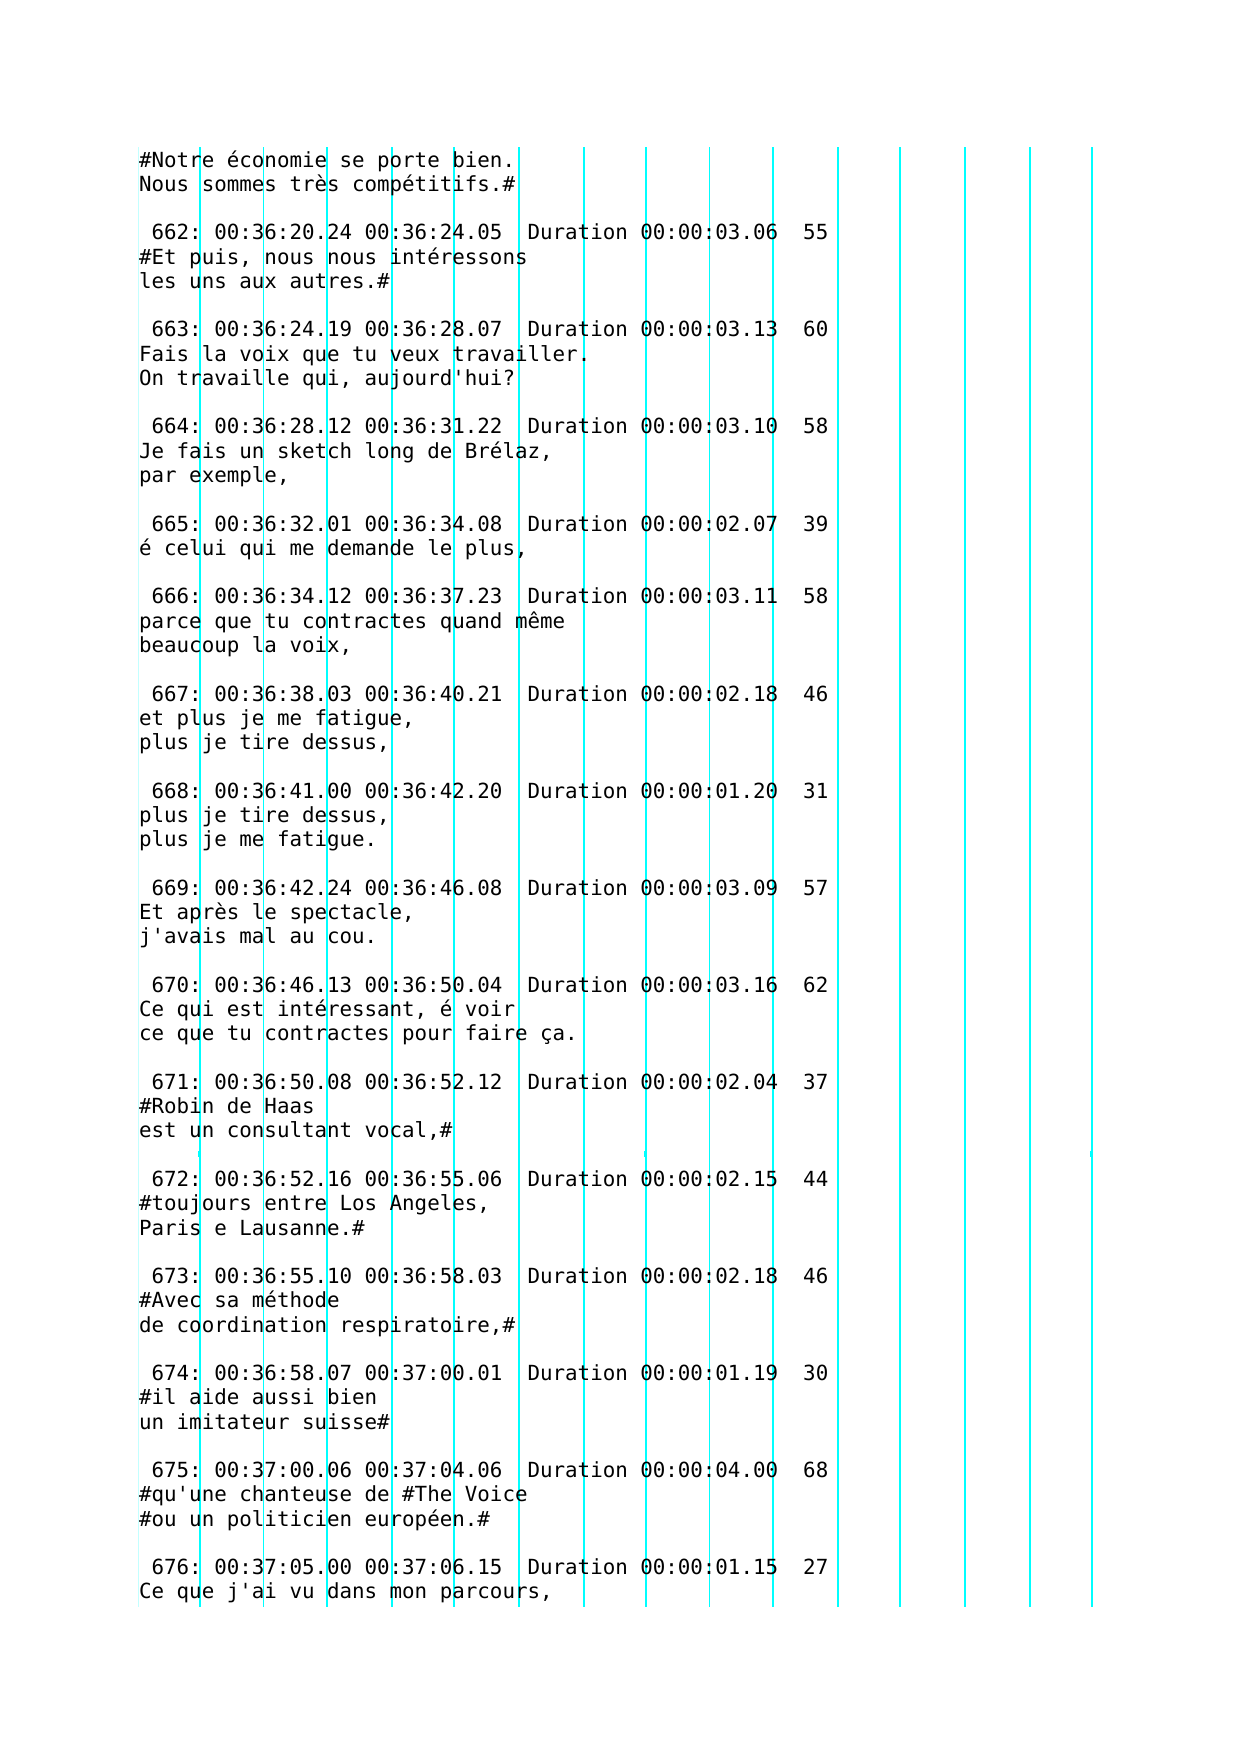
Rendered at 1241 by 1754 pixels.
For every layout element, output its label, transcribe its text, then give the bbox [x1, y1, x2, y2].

text 672: 00:36:52.16 00:36:55.06 Duration 00:00:02.15 44 [139, 1167, 1101, 1191]
text un imitateur suisse# [139, 1410, 1101, 1434]
text 674: 00:36:58.07 00:37:00.01 Duration 00:00:01.19 30 [139, 1361, 1101, 1385]
text par exemple, [139, 463, 1101, 487]
text Fais la voix que tu veux travailler. [139, 342, 1101, 366]
text Je fais un sketch long de Brélaz, [139, 439, 1101, 463]
text 666: 00:36:34.12 00:36:37.23 Duration 00:00:03.11 58 [139, 584, 1101, 609]
text est un consultant vocal,# [139, 1118, 1101, 1143]
text et plus je me fatigue, [139, 706, 1101, 730]
text Et après le spectacle, [139, 900, 1101, 924]
text les uns aux autres.# [139, 269, 1101, 293]
text ce que tu contractes pour faire ça. [139, 1021, 1101, 1046]
text j'avais mal au cou. [139, 924, 1101, 948]
text de coordination respiratoire,# [139, 1313, 1101, 1337]
text 670: 00:36:46.13 00:36:50.04 Duration 00:00:03.16 62 [139, 973, 1101, 997]
text plus je tire dessus, [139, 730, 1101, 754]
text #Avec sa méthode [139, 1288, 1101, 1313]
text Ce qui est intéressant, é voir [139, 997, 1101, 1021]
text Paris e Lausanne.# [139, 1216, 1101, 1240]
text plus je me fatigue. [139, 827, 1101, 851]
text 662: 00:36:20.24 00:36:24.05 Duration 00:00:03.06 55 [139, 220, 1101, 245]
text #ou un politicien européen.# [139, 1507, 1101, 1531]
text 665: 00:36:32.01 00:36:34.08 Duration 00:00:02.07 39 [139, 512, 1101, 536]
text parce que tu contractes quand même [139, 609, 1101, 633]
text 663: 00:36:24.19 00:36:28.07 Duration 00:00:03.13 60 [139, 317, 1101, 342]
text #il aide aussi bien [139, 1385, 1101, 1410]
text beaucoup la voix, [139, 633, 1101, 657]
picture [138, 147, 1102, 1607]
text plus je tire dessus, [139, 803, 1101, 827]
text 673: 00:36:55.10 00:36:58.03 Duration 00:00:02.18 46 [139, 1264, 1101, 1288]
text Ce que j'ai vu dans mon parcours, [139, 1579, 1101, 1604]
text #qu'une chanteuse de #The Voice [139, 1482, 1101, 1507]
text 671: 00:36:50.08 00:36:52.12 Duration 00:00:02.04 37 [139, 1070, 1101, 1094]
text Nous sommes très compétitifs.# [139, 172, 1101, 196]
text 668: 00:36:41.00 00:36:42.20 Duration 00:00:01.20 31 [139, 779, 1101, 803]
text 664: 00:36:28.12 00:36:31.22 Duration 00:00:03.10 58 [139, 414, 1101, 439]
text 676: 00:37:05.00 00:37:06.15 Duration 00:00:01.15 27 [139, 1555, 1101, 1579]
text 675: 00:37:00.06 00:37:04.06 Duration 00:00:04.00 68 [139, 1458, 1101, 1482]
text On travaille qui, aujourd'hui? [139, 366, 1101, 390]
text #Et puis, nous nous intéressons [139, 245, 1101, 269]
text #Robin de Haas [139, 1094, 1101, 1118]
text #toujours entre Los Angeles, [139, 1191, 1101, 1216]
text #Notre économie se porte bien. [139, 148, 1101, 172]
text 669: 00:36:42.24 00:36:46.08 Duration 00:00:03.09 57 [139, 876, 1101, 900]
text é celui qui me demande le plus, [139, 536, 1101, 560]
text 667: 00:36:38.03 00:36:40.21 Duration 00:00:02.18 46 [139, 682, 1101, 706]
